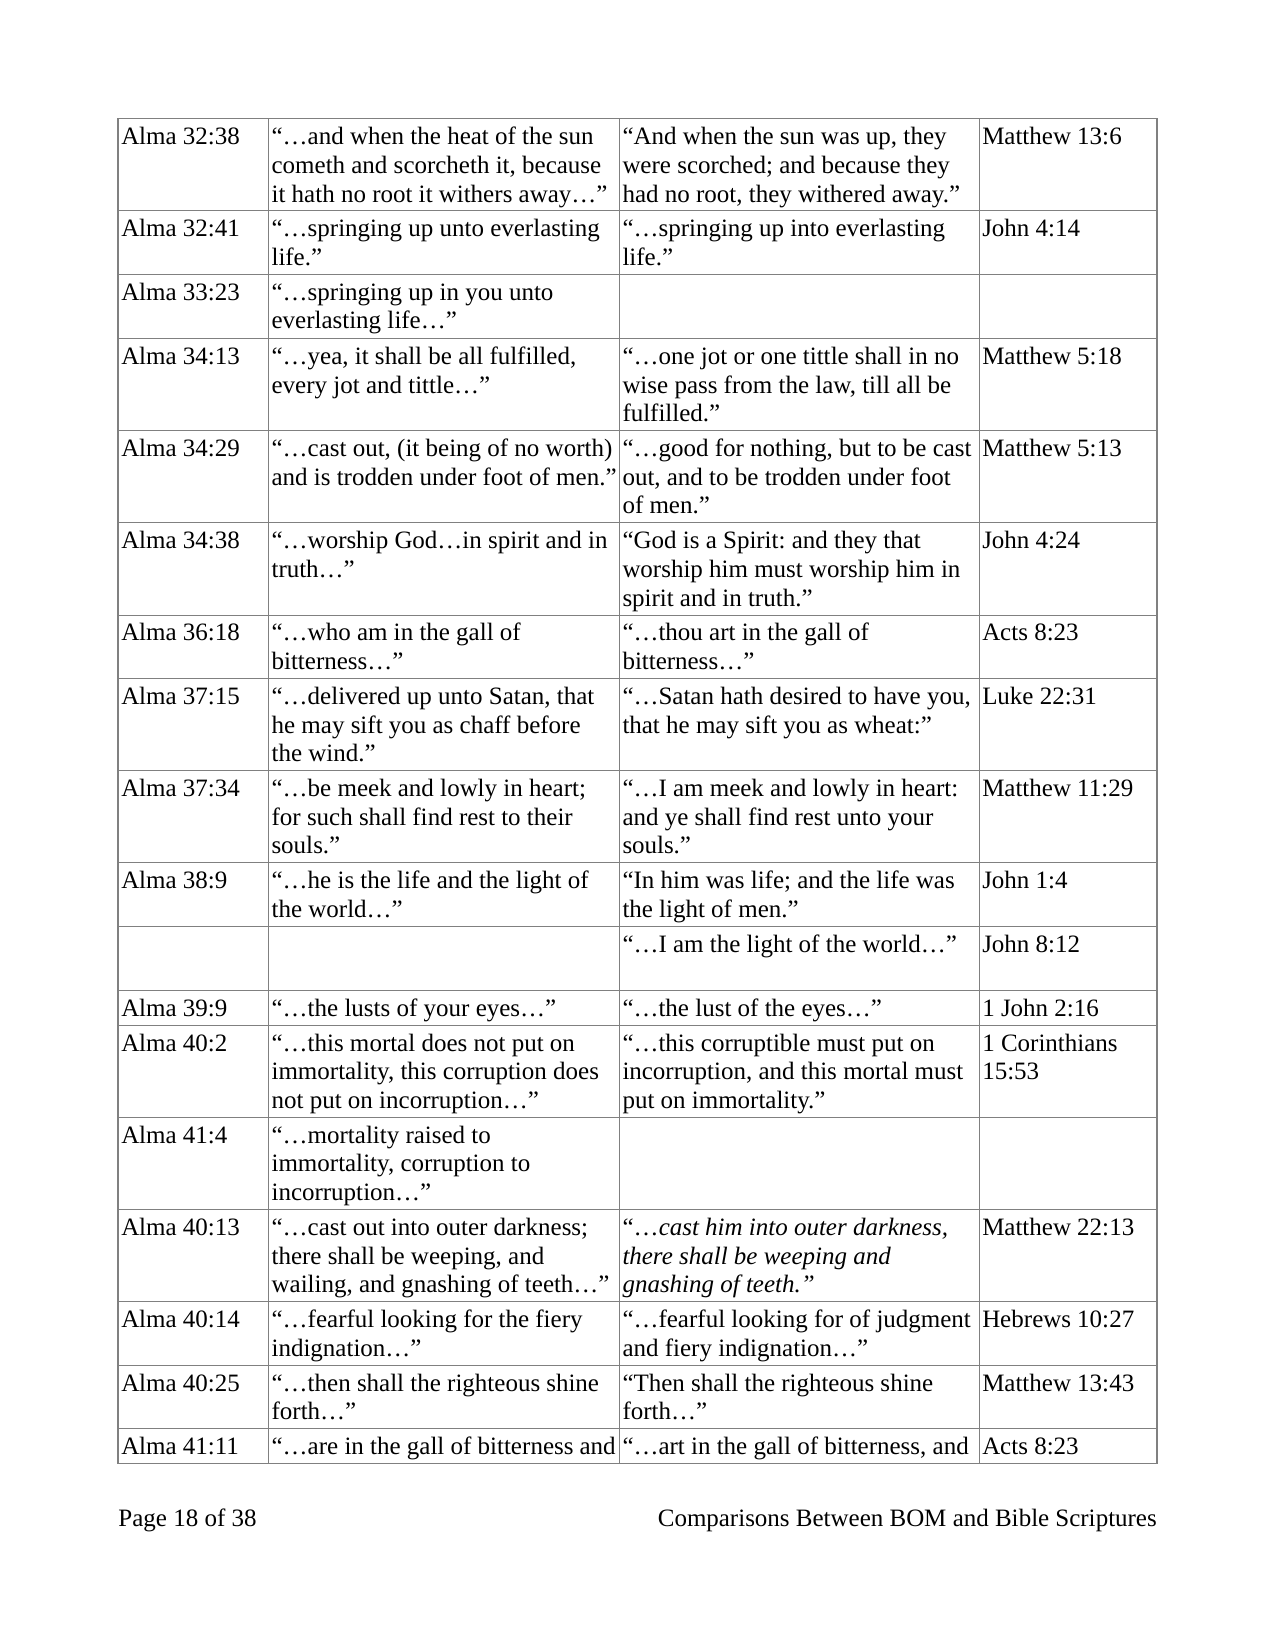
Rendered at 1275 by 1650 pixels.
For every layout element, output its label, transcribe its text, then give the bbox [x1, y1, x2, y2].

table_cell Acts 8:23 [980, 616, 1156, 678]
table_cell [980, 1118, 1156, 1209]
table_cell “…and when the heat of the sun cometh and scorcheth it, because it hath no root it withers away…” [269, 119, 619, 210]
table_cell “…Satan hath desired to have you, that he may sift you as wheat:” [620, 679, 979, 770]
table_cell 1 John 2:16 [980, 991, 1156, 1024]
table_cell 1 Corinthians 15:53 [980, 1026, 1156, 1117]
table_cell Matthew 5:18 [980, 339, 1156, 430]
table_cell Matthew 13:43 [980, 1366, 1156, 1428]
table_cell “…worship God…in spirit and in truth…” [269, 523, 619, 614]
table_cell Alma 37:34 [119, 771, 268, 862]
table_cell “…be meek and lowly in heart; for such shall find rest to their souls.” [269, 771, 619, 862]
table_cell “Then shall the righteous shine forth…” [620, 1366, 979, 1428]
table_cell Alma 39:9 [119, 991, 268, 1024]
table_cell Alma 34:29 [119, 431, 268, 522]
table_cell “…who am in the gall of bitterness…” [269, 616, 619, 678]
table_cell Matthew 11:29 [980, 771, 1156, 862]
table_cell Matthew 13:6 [980, 119, 1156, 210]
table_cell “…fearful looking for of judgment and fiery indignation…” [620, 1302, 979, 1364]
table_cell Alma 34:38 [119, 523, 268, 614]
table_cell Alma 36:18 [119, 616, 268, 678]
table_cell John 1:4 [980, 863, 1156, 926]
table_cell Alma 32:38 [119, 119, 268, 210]
table_cell “…cast out, (it being of no worth) and is trodden under foot of men.” [269, 431, 619, 522]
table_cell Matthew 22:13 [980, 1210, 1156, 1301]
table_cell Alma 41:11 [119, 1429, 268, 1463]
table_cell Alma 38:9 [119, 863, 268, 926]
table_cell “…yea, it shall be all fulfilled, every jot and tittle…” [269, 339, 619, 430]
table_cell Alma 40:25 [119, 1366, 268, 1428]
table_cell Alma 37:15 [119, 679, 268, 770]
table_cell “…the lust of the eyes…” [620, 991, 979, 1024]
table_cell “…one jot or one tittle shall in no wise pass from the law, till all be fulfilled.” [620, 339, 979, 430]
table_cell John 4:24 [980, 523, 1156, 614]
table_cell Alma 33:23 [119, 275, 268, 338]
table_cell “And when the sun was up, they were scorched; and because they had no root, they withered away.” [620, 119, 979, 210]
table_cell [620, 275, 979, 338]
table_cell Alma 34:13 [119, 339, 268, 430]
table_cell [269, 927, 619, 990]
table_cell “…this corruptible must put on incorruption, and this mortal must put on immortality.” [620, 1026, 979, 1117]
table_cell “…the lusts of your eyes…” [269, 991, 619, 1024]
table_cell “…mortality raised to immortality, corruption to incorruption…” [269, 1118, 619, 1209]
table_cell “…are in the gall of bitterness and [269, 1429, 619, 1463]
table_cell “In him was life; and the life was the light of men.” [620, 863, 979, 926]
table_cell Alma 40:2 [119, 1026, 268, 1117]
table_cell Acts 8:23 [980, 1429, 1156, 1463]
table_cell “…delivered up unto Satan, that he may sift you as chaff before the wind.” [269, 679, 619, 770]
table_cell “…art in the gall of bitterness, and [620, 1429, 979, 1463]
table_cell “…fearful looking for the fiery indignation…” [269, 1302, 619, 1364]
table_cell John 8:12 [980, 927, 1156, 990]
table_cell Alma 40:13 [119, 1210, 268, 1301]
table_cell “…thou art in the gall of bitterness…” [620, 616, 979, 678]
table_cell “…this mortal does not put on immortality, this corruption does not put on incorruption…” [269, 1026, 619, 1117]
table_cell John 4:14 [980, 211, 1156, 274]
table_cell [980, 275, 1156, 338]
table_cell “…good for nothing, but to be cast out, and to be trodden under foot of men.” [620, 431, 979, 522]
table_cell Matthew 5:13 [980, 431, 1156, 522]
table_cell [620, 1118, 979, 1209]
table_cell “…he is the life and the light of the world…” [269, 863, 619, 926]
table_cell Alma 40:14 [119, 1302, 268, 1364]
table_cell “…I am meek and lowly in heart: and ye shall find rest unto your souls.” [620, 771, 979, 862]
table_cell “…cast him into outer darkness, there shall be weeping and gnashing of teeth.” [620, 1210, 979, 1301]
table_cell “…then shall the righteous shine forth…” [269, 1366, 619, 1428]
table_cell “…springing up into everlasting life.” [620, 211, 979, 274]
table_cell “…I am the light of the world…” [620, 927, 979, 990]
table_cell “God is a Spirit: and they that worship him must worship him in spirit and in truth.” [620, 523, 979, 614]
table_cell “…cast out into outer darkness; there shall be weeping, and wailing, and gnashing of teeth…” [269, 1210, 619, 1301]
table_cell Alma 32:41 [119, 211, 268, 274]
table_cell Alma 41:4 [119, 1118, 268, 1209]
table_cell “…springing up unto everlasting life.” [269, 211, 619, 274]
table_cell Luke 22:31 [980, 679, 1156, 770]
table_cell “…springing up in you unto everlasting life…” [269, 275, 619, 338]
table_cell [119, 927, 268, 990]
table_cell Hebrews 10:27 [980, 1302, 1156, 1364]
